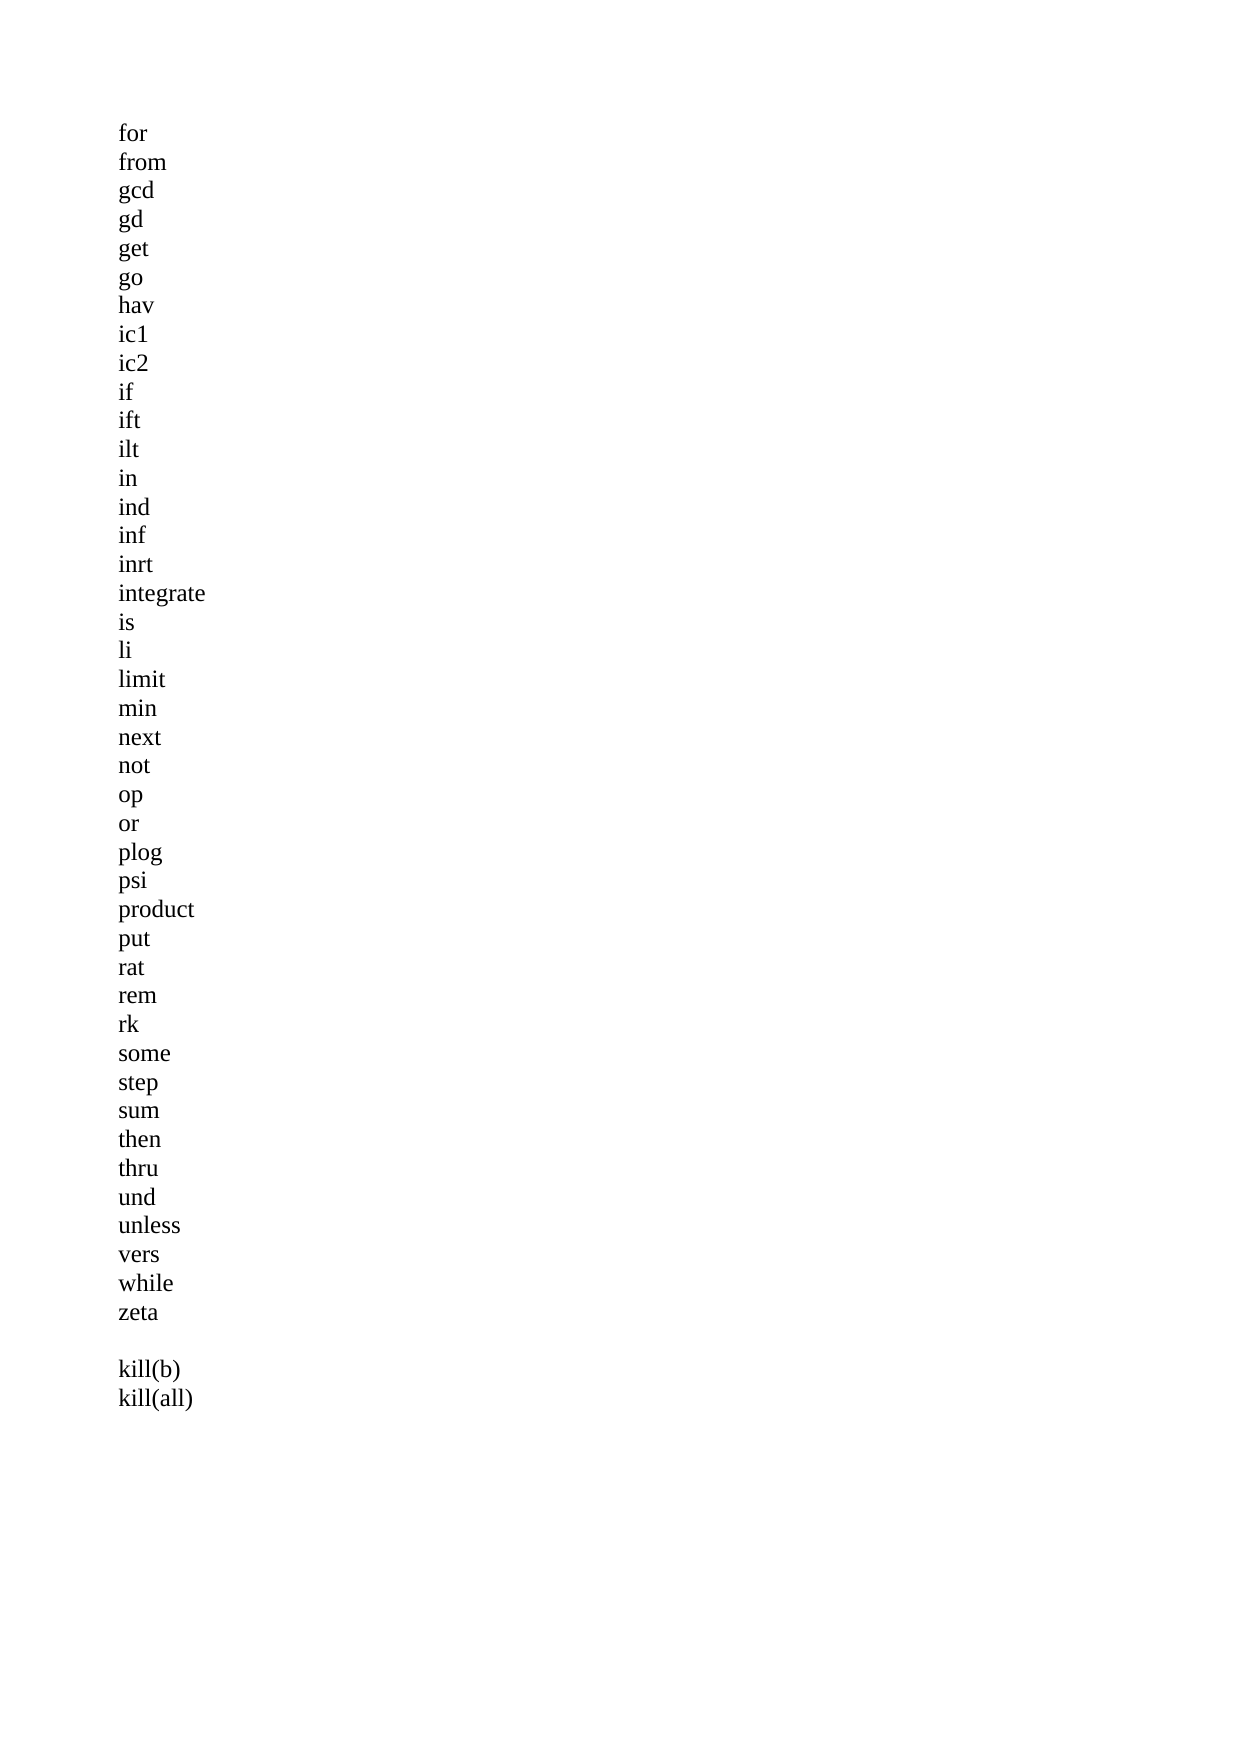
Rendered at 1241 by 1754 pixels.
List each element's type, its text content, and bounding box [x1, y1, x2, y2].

text product [118, 894, 1122, 923]
text next [118, 722, 1122, 751]
text und [118, 1182, 1122, 1211]
text op [118, 779, 1122, 808]
text is [118, 607, 1122, 636]
text ic2 [118, 348, 1122, 377]
text while [118, 1268, 1122, 1297]
text kill(b) [118, 1354, 1122, 1383]
text li [118, 636, 1122, 664]
text ic1 [118, 319, 1122, 348]
text gd [118, 204, 1122, 233]
text integrate [118, 578, 1122, 607]
text if [118, 377, 1122, 406]
text go [118, 262, 1122, 291]
text rem [118, 981, 1122, 1009]
text zeta [118, 1297, 1122, 1326]
text thru [118, 1153, 1122, 1182]
text inrt [118, 549, 1122, 578]
text not [118, 751, 1122, 779]
text limit [118, 664, 1122, 693]
text or [118, 808, 1122, 837]
text some [118, 1038, 1122, 1067]
text sum [118, 1096, 1122, 1124]
text in [118, 463, 1122, 492]
text then [118, 1124, 1122, 1153]
text psi [118, 866, 1122, 894]
text put [118, 923, 1122, 952]
text from [118, 147, 1122, 176]
text step [118, 1067, 1122, 1096]
text unless [118, 1211, 1122, 1239]
text ift [118, 406, 1122, 434]
text vers [118, 1239, 1122, 1268]
text for [118, 118, 1122, 147]
text rat [118, 952, 1122, 981]
text hav [118, 291, 1122, 319]
text gcd [118, 176, 1122, 204]
text get [118, 233, 1122, 262]
text min [118, 693, 1122, 722]
text rk [118, 1009, 1122, 1038]
text ind [118, 492, 1122, 521]
text ilt [118, 434, 1122, 463]
text kill(all) [118, 1383, 1122, 1412]
text inf [118, 521, 1122, 549]
text plog [118, 837, 1122, 866]
